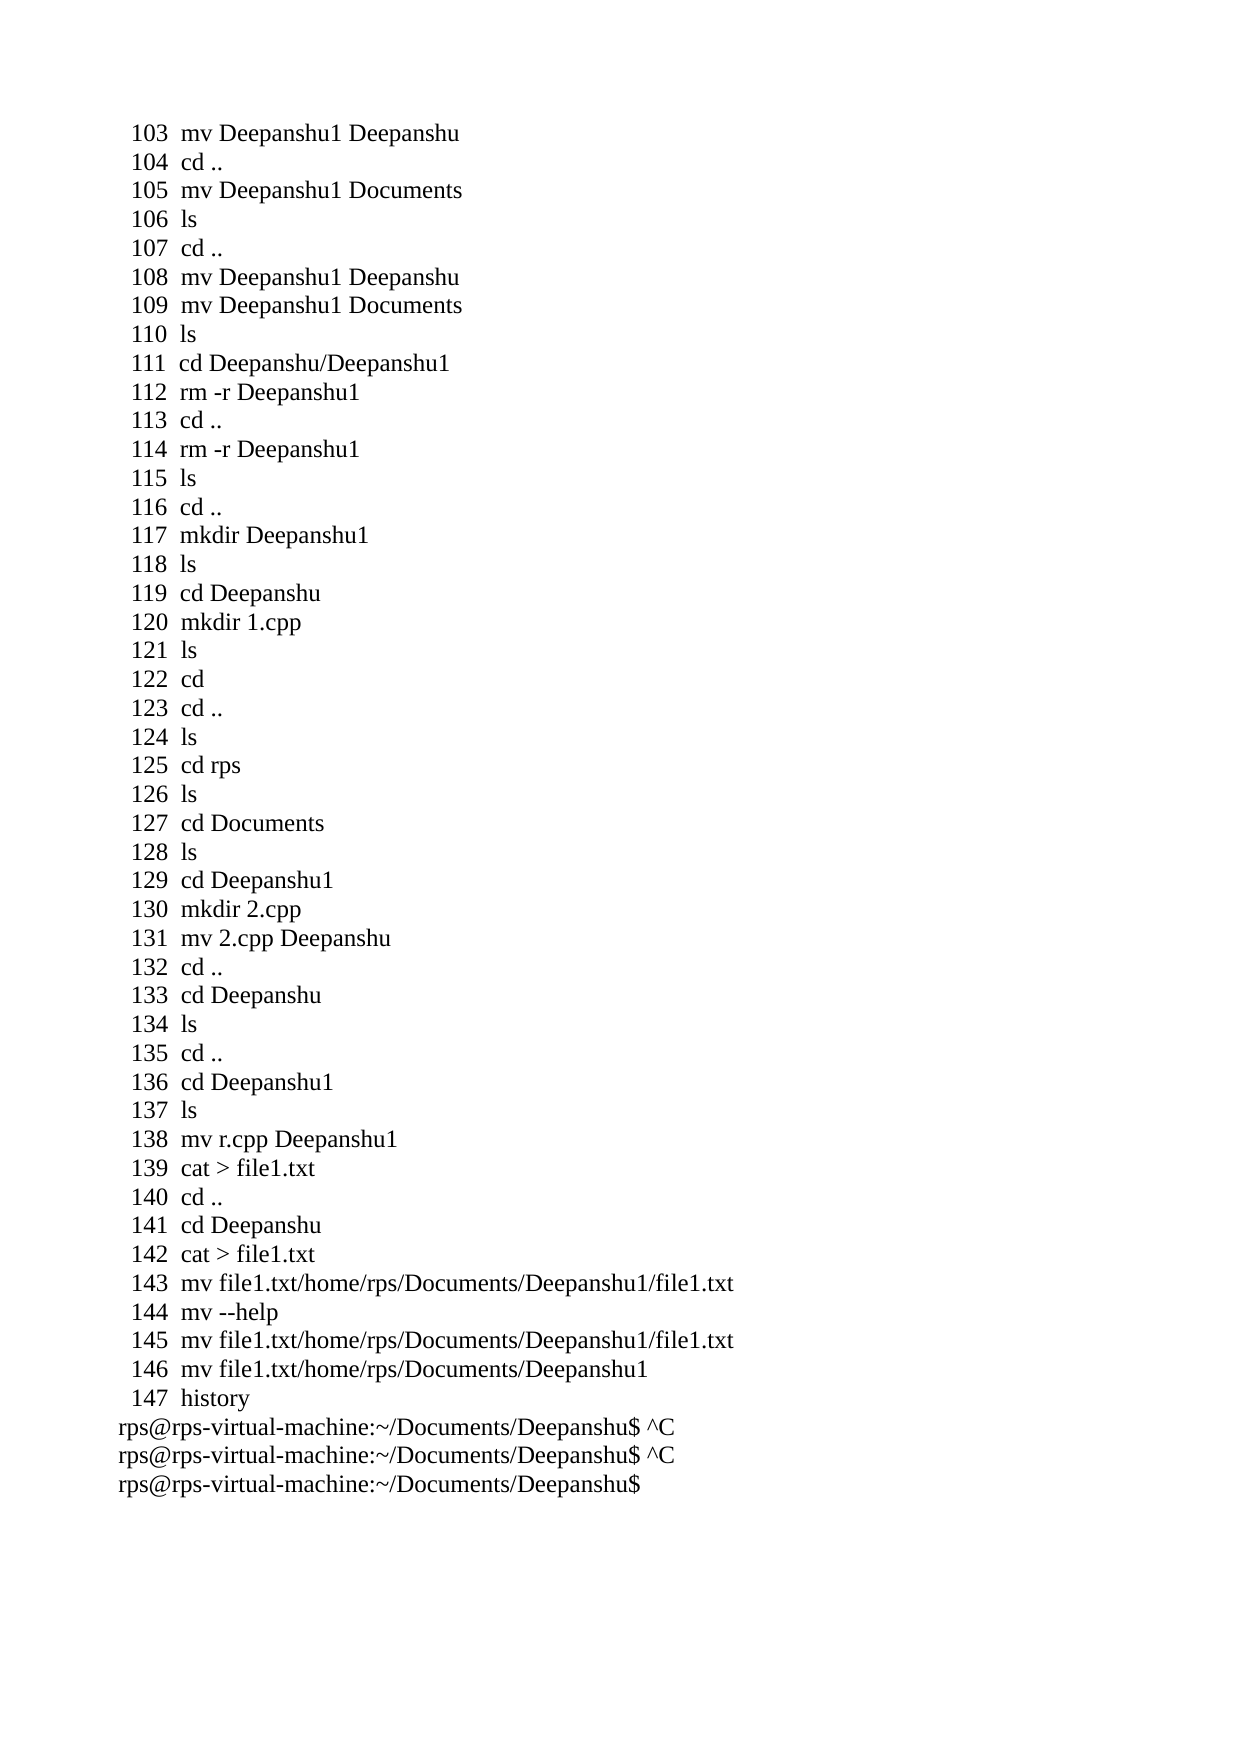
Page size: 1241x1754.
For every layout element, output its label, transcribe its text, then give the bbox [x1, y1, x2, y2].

text 140 cd .. [118, 1182, 1122, 1211]
text 126 ls [118, 779, 1122, 808]
text 144 mv --help [118, 1297, 1122, 1326]
text 138 mv r.cpp Deepanshu1 [118, 1124, 1122, 1153]
text rps@rps-virtual-machine:~/Documents/Deepanshu$ ^C [118, 1441, 1122, 1469]
text 117 mkdir Deepanshu1 [118, 521, 1122, 549]
text 127 cd Documents [118, 808, 1122, 837]
text 121 ls [118, 636, 1122, 664]
text 115 ls [118, 463, 1122, 492]
text 139 cat > file1.txt [118, 1153, 1122, 1182]
text 109 mv Deepanshu1 Documents [118, 291, 1122, 319]
text 145 mv file1.txt/home/rps/Documents/Deepanshu1/file1.txt [118, 1326, 1122, 1354]
text 143 mv file1.txt/home/rps/Documents/Deepanshu1/file1.txt [118, 1268, 1122, 1297]
text 110 ls [118, 319, 1122, 348]
text 135 cd .. [118, 1038, 1122, 1067]
text 114 rm -r Deepanshu1 [118, 434, 1122, 463]
text 122 cd [118, 664, 1122, 693]
text 119 cd Deepanshu [118, 578, 1122, 607]
text 111 cd Deepanshu/Deepanshu1 [118, 348, 1122, 377]
text 147 history [118, 1383, 1122, 1412]
text 142 cat > file1.txt [118, 1239, 1122, 1268]
text 105 mv Deepanshu1 Documents [118, 176, 1122, 204]
text 107 cd .. [118, 233, 1122, 262]
text 131 mv 2.cpp Deepanshu [118, 923, 1122, 952]
text 124 ls [118, 722, 1122, 751]
text 134 ls [118, 1009, 1122, 1038]
text rps@rps-virtual-machine:~/Documents/Deepanshu$ [118, 1469, 1122, 1498]
text 113 cd .. [118, 406, 1122, 434]
text 116 cd .. [118, 492, 1122, 521]
text 128 ls [118, 837, 1122, 866]
text 123 cd .. [118, 693, 1122, 722]
text 106 ls [118, 204, 1122, 233]
text 136 cd Deepanshu1 [118, 1067, 1122, 1096]
text 146 mv file1.txt/home/rps/Documents/Deepanshu1 [118, 1354, 1122, 1383]
text 112 rm -r Deepanshu1 [118, 377, 1122, 406]
text 130 mkdir 2.cpp [118, 894, 1122, 923]
text 104 cd .. [118, 147, 1122, 176]
text 132 cd .. [118, 952, 1122, 981]
text rps@rps-virtual-machine:~/Documents/Deepanshu$ ^C [118, 1412, 1122, 1441]
text 137 ls [118, 1096, 1122, 1124]
text 103 mv Deepanshu1 Deepanshu [118, 118, 1122, 147]
text 118 ls [118, 549, 1122, 578]
text 133 cd Deepanshu [118, 981, 1122, 1009]
text 125 cd rps [118, 751, 1122, 779]
text 141 cd Deepanshu [118, 1211, 1122, 1239]
text 120 mkdir 1.cpp [118, 607, 1122, 636]
text 129 cd Deepanshu1 [118, 866, 1122, 894]
text 108 mv Deepanshu1 Deepanshu [118, 262, 1122, 291]
